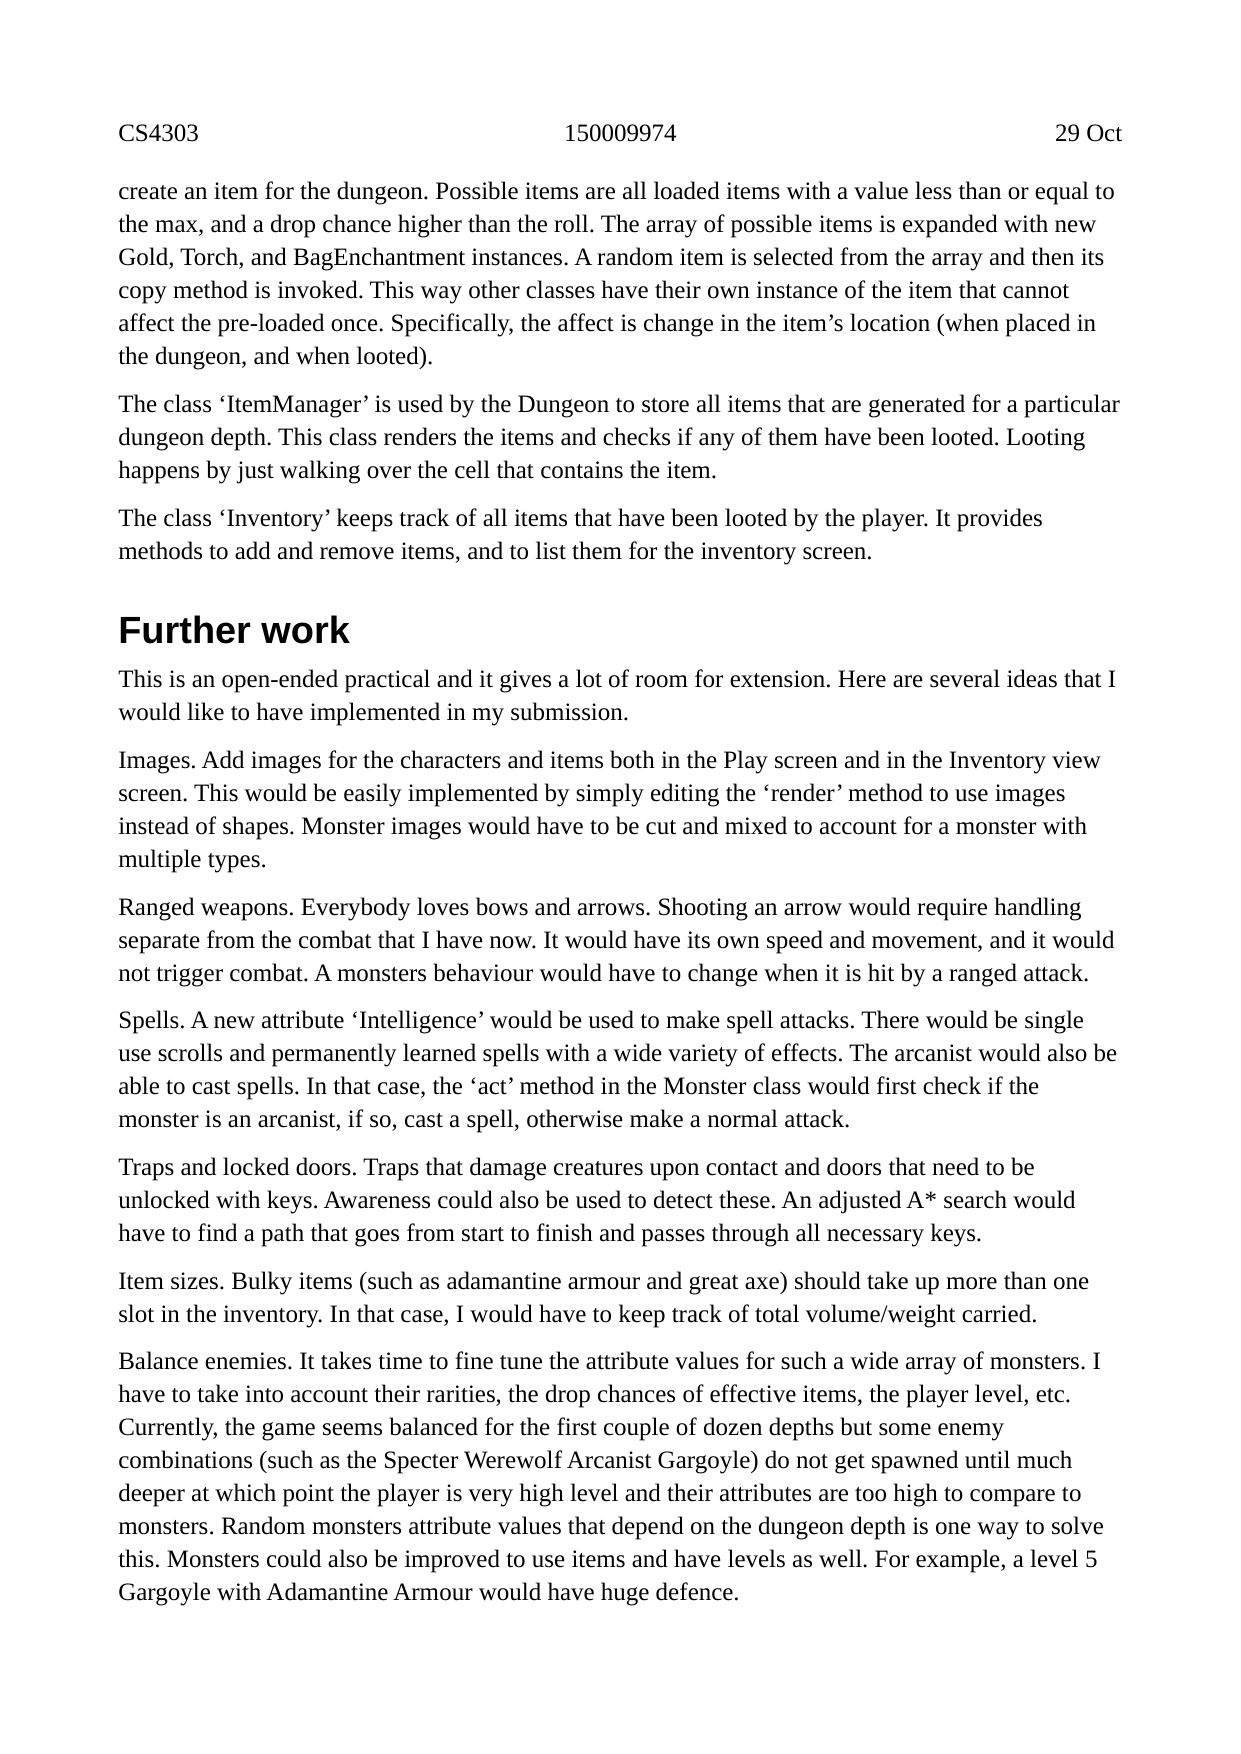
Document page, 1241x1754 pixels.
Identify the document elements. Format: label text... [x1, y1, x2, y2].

text Images. Add images for the characters and items both in the Play screen and in the Inventory view screen. This would be easily implemented by simply editing the ‘render’ method to use images instead of shapes. Monster images would have to be cut and mixed to account for a monster with multiple types. [118, 745, 1122, 873]
text Balance enemies. It takes time to fine tune the attribute values for such a wide array of monsters. I have to take into account their rarities, the drop chances of effective items, the player level, etc. Currently, the game seems balanced for the first couple of dozen depths but some enemy combinations (such as the Specter Werewolf Arcanist Gargoyle) do not get spawned until much deeper at which point the player is very high level and their attributes are too high to compare to monsters. Random monsters attribute values that depend on the dungeon depth is one way to solve this. Monsters could also be improved to use items and have levels as well. For example, a level 5 Gargoyle with Adamantine Armour would have huge defence. [118, 1346, 1122, 1606]
text create an item for the dungeon. Possible items are all loaded items with a value less than or equal to the max, and a drop chance higher than the roll. The array of possible items is expanded with new Gold, Torch, and BagEnchantment instances. A random item is selected from the array and then its copy method is invoked. This way other classes have their own instance of the item that cannot affect the pre-loaded once. Specifically, the affect is change in the item’s location (when placed in the dungeon, and when looted). [118, 176, 1122, 370]
subtitle Further work [118, 608, 1122, 652]
text Traps and locked doors. Traps that damage creatures upon contact and doors that need to be unlocked with keys. Awareness could also be used to detect these. An adjusted A* search would have to find a path that goes from start to finish and passes through all necessary keys. [118, 1152, 1122, 1247]
text The class ‘ItemManager’ is used by the Dungeon to store all items that are generated for a particular dungeon depth. This class renders the items and checks if any of them have been looted. Looting happens by just walking over the cell that contains the item. [118, 389, 1122, 484]
text The class ‘Inventory’ keeps track of all items that have been looted by the player. It provides methods to add and remove items, and to list them for the inventory screen. [118, 503, 1122, 564]
text Ranged weapons. Everybody loves bows and arrows. Shooting an arrow would require handling separate from the combat that I have now. It would have its own speed and movement, and it would not trigger combat. A monsters behaviour would have to change when it is hit by a ranged attack. [118, 892, 1122, 987]
text Spells. A new attribute ‘Intelligence’ would be used to make spell attacks. There would be single use scrolls and permanently learned spells with a wide variety of effects. The arcanist would also be able to cast spells. In that case, the ‘act’ method in the Monster class would first check if the monster is an arcanist, if so, cast a spell, otherwise make a normal attack. [118, 1005, 1122, 1133]
text This is an open-ended practical and it gives a lot of room for extension. Here are several ideas that I would like to have implemented in my submission. [118, 664, 1122, 726]
text Item sizes. Bulky items (such as adamantine armour and great axe) should take up more than one slot in the inventory. In that case, I would have to keep track of total volume/weight carried. [118, 1266, 1122, 1327]
